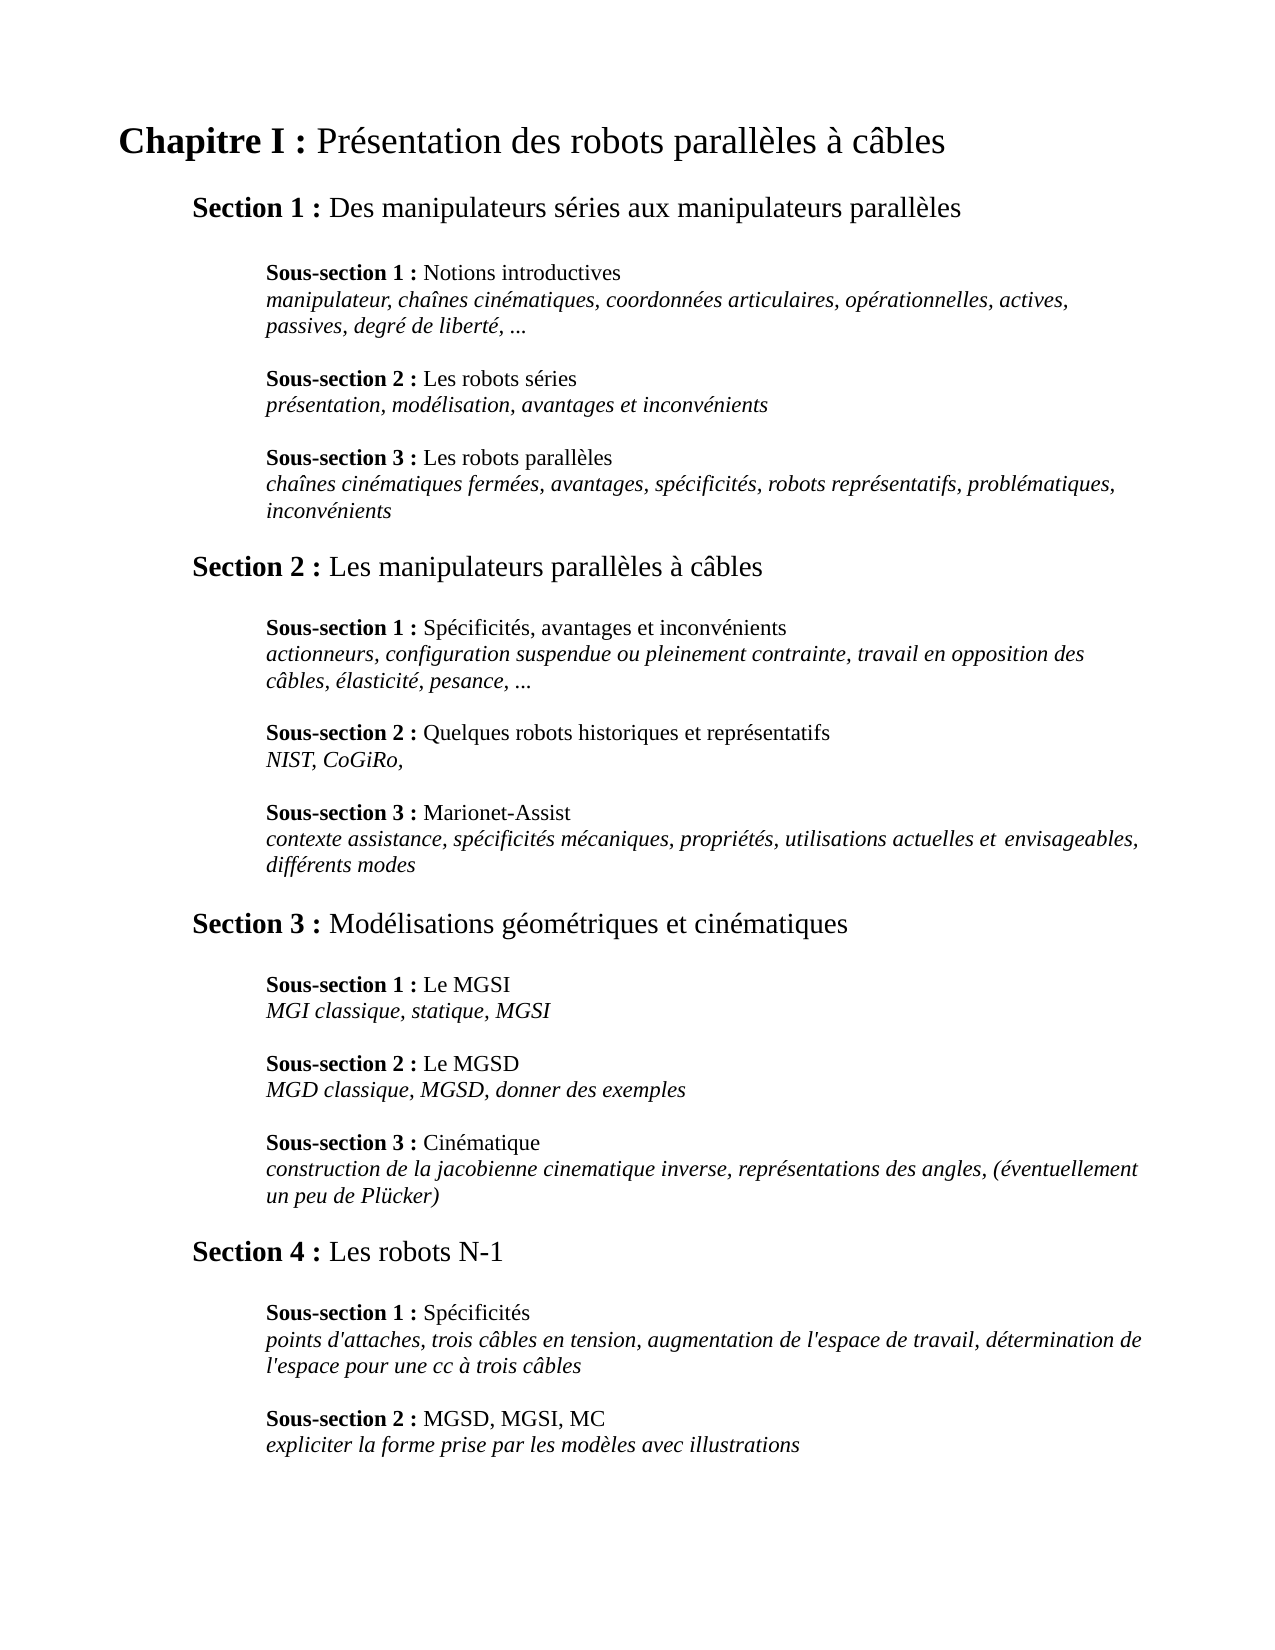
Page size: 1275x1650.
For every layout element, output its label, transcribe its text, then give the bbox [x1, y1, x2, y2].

text actionneurs, configuration suspendue ou pleinement contrainte, travail en opposition des câbles, élasticité, pesance, ... [118, 640, 1157, 693]
text Sous-section 2 : Quelques robots historiques et représentatifs [118, 719, 1157, 746]
text Section 3 : Modélisations géométriques et cinématiques [118, 906, 1157, 940]
text Sous-section 2 : MGSD, MGSI, MC [118, 1405, 1157, 1431]
text expliciter la forme prise par les modèles avec illustrations [118, 1431, 1157, 1457]
text Sous-section 1 : Spécificités [118, 1297, 1157, 1326]
text Sous-section 1 : Notions introductives [118, 257, 1157, 286]
text Sous-section 3 : Marionet-Assist [118, 798, 1157, 825]
text construction de la jacobienne cinematique inverse, représentations des angles, (éventuellement un peu de Plücker) [118, 1156, 1157, 1208]
text points d'attaches, trois câbles en tension, augmentation de l'espace de travail, détermination de l'espace pour une cc à trois câbles [118, 1326, 1157, 1378]
text Section 2 : Les manipulateurs parallèles à câbles [118, 549, 1157, 583]
text Sous-section 1 : Spécificités, avantages et inconvénients [118, 612, 1157, 640]
text Sous-section 3 : Les robots parallèles [118, 444, 1157, 470]
text Sous-section 2 : Le MGSD [118, 1050, 1157, 1076]
text contexte assistance, spécificités mécaniques, propriétés, utilisations actuelles et envisageables, différents modes [118, 825, 1157, 878]
text NIST, CoGiRo, [118, 746, 1157, 772]
text chaînes cinématiques fermées, avantages, spécificités, robots représentatifs, problématiques, inconvénients [118, 470, 1157, 523]
text Sous-section 1 : Le MGSI [118, 969, 1157, 997]
text Sous-section 3 : Cinématique [118, 1129, 1157, 1156]
text manipulateur, chaînes cinématiques, coordonnées articulaires, opérationnelles, actives, passives, degré de liberté, ... [118, 286, 1157, 338]
text Sous-section 2 : Les robots séries [118, 365, 1157, 391]
text MGD classique, MGSD, donner des exemples [118, 1076, 1157, 1103]
text présentation, modélisation, avantages et inconvénients [118, 391, 1157, 418]
text MGI classique, statique, MGSI [118, 997, 1157, 1024]
text Section 4 : Les robots N-1 [118, 1234, 1157, 1268]
text Section 1 : Des manipulateurs séries aux manipulateurs parallèles [118, 190, 1157, 223]
text Chapitre I : Présentation des robots parallèles à câbles [118, 118, 1157, 161]
